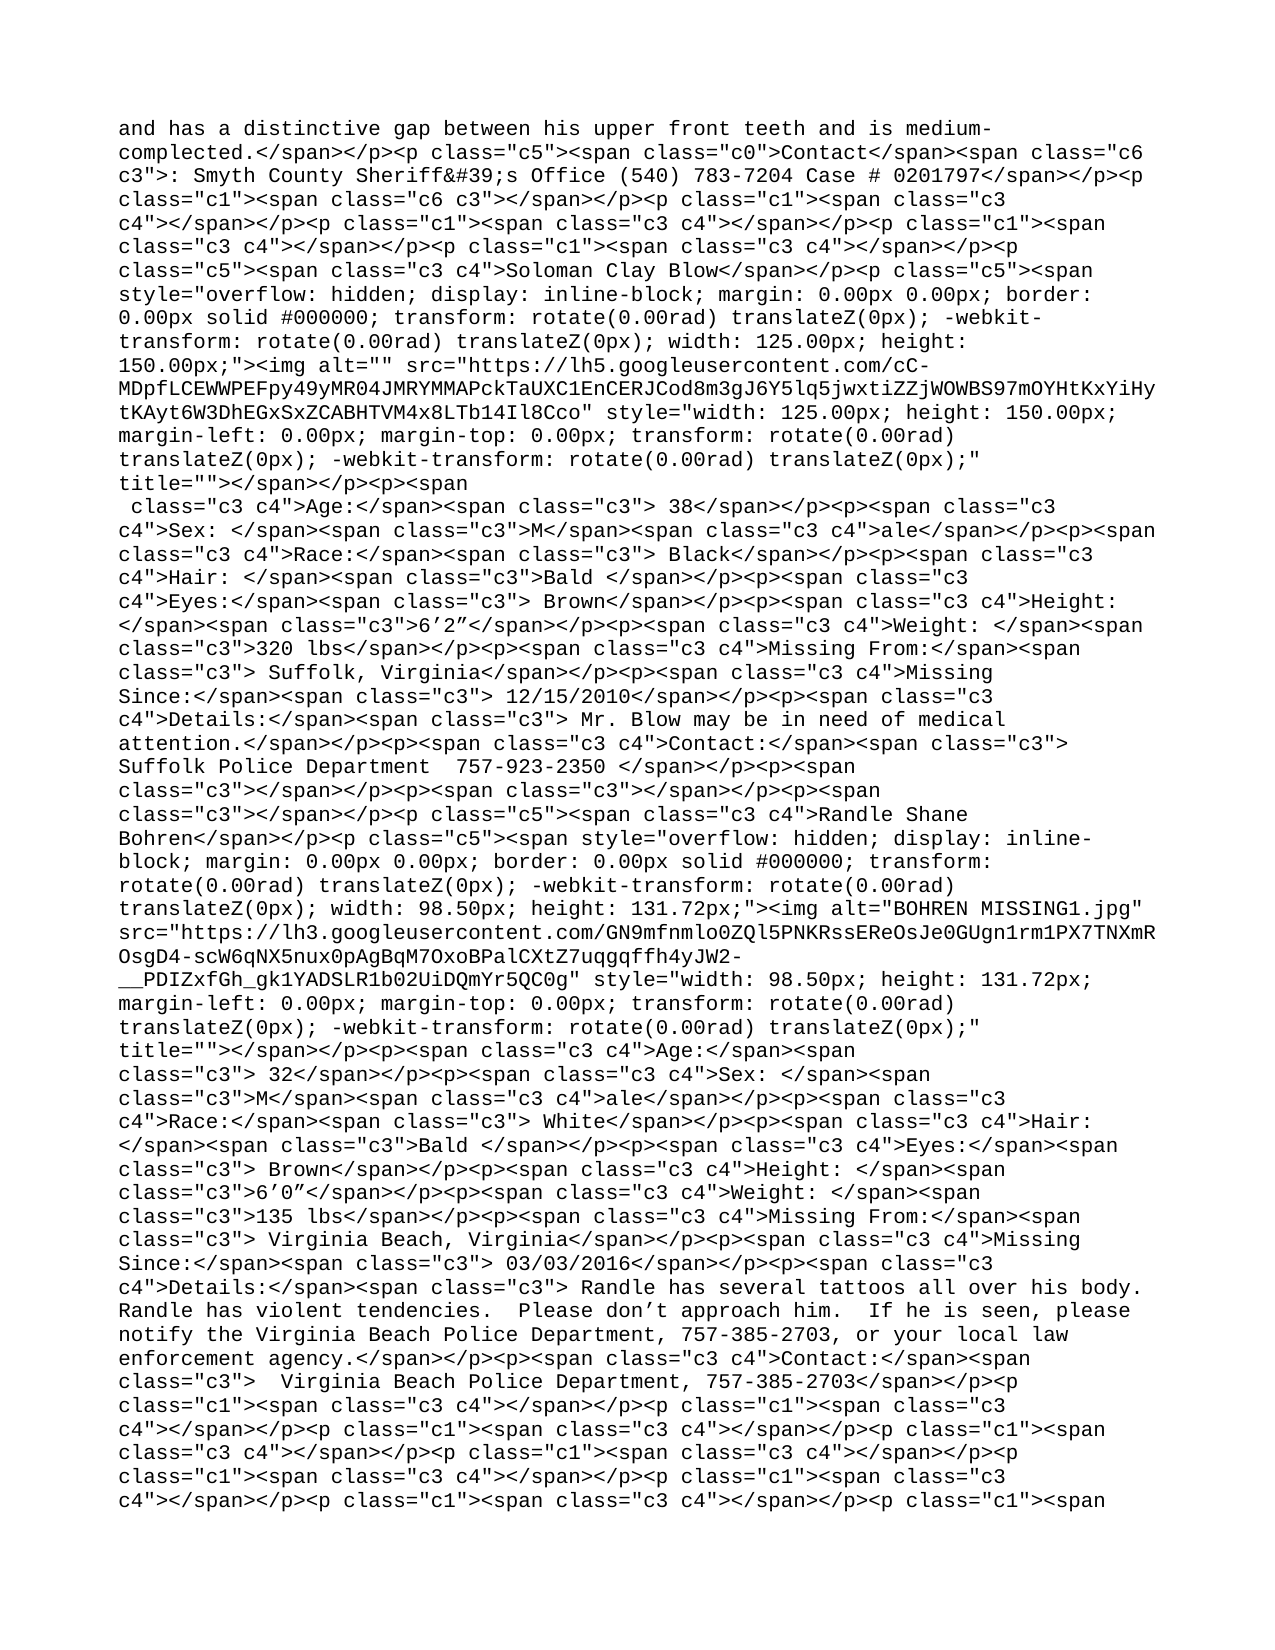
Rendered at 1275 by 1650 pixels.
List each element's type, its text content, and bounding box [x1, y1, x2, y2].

text and has a distinctive gap between his upper front teeth and is medium-complected.</span></p><p class="c5"><span class="c0">Contact</span><span class="c6 c3">: Smyth County Sheriff&#39;s Office (540) 783-7204 Case # 0201797</span></p><p class="c1"><span class="c6 c3"></span></p><p class="c1"><span class="c3 c4"></span></p><p class="c1"><span class="c3 c4"></span></p><p class="c1"><span class="c3 c4"></span></p><p class="c1"><span class="c3 c4"></span></p><p class="c5"><span class="c3 c4">Soloman Clay Blow</span></p><p class="c5"><span style="overflow: hidden; display: inline-block; margin: 0.00px 0.00px; border: 0.00px solid #000000; transform: rotate(0.00rad) translateZ(0px); -webkit-transform: rotate(0.00rad) translateZ(0px); width: 125.00px; height: 150.00px;"><img alt="" src="https://lh5.googleusercontent.com/cC-MDpfLCEWWPEFpy49yMR04JMRYMMAPckTaUXC1EnCERJCod8m3gJ6Y5lq5jwxtiZZjWOWBS97mOYHtKxYiHytKAyt6W3DhEGxSxZCABHTVM4x8LTb14Il8Cco" style="width: 125.00px; height: 150.00px; margin-left: 0.00px; margin-top: 0.00px; transform: rotate(0.00rad) translateZ(0px); -webkit-transform: rotate(0.00rad) translateZ(0px);" title=""></span></p><p><span [118, 118, 1157, 496]
text class="c3 c4">Age:</span><span class="c3"> 38</span></p><p><span class="c3 c4">Sex: </span><span class="c3">M</span><span class="c3 c4">ale</span></p><p><span class="c3 c4">Race:</span><span class="c3"> Black</span></p><p><span class="c3 c4">Hair: </span><span class="c3">Bald </span></p><p><span class="c3 c4">Eyes:</span><span class="c3"> Brown</span></p><p><span class="c3 c4">Height: </span><span class="c3">6’2”</span></p><p><span class="c3 c4">Weight: </span><span class="c3">320 lbs</span></p><p><span class="c3 c4">Missing From:</span><span class="c3"> Suffolk, Virginia</span></p><p><span class="c3 c4">Missing Since:</span><span class="c3"> 12/15/2010</span></p><p><span class="c3 c4">Details:</span><span class="c3"> Mr. Blow may be in need of medical attention.</span></p><p><span class="c3 c4">Contact:</span><span class="c3"> Suffolk Police Department 757-923-2350 </span></p><p><span class="c3"></span></p><p><span class="c3"></span></p><p><span class="c3"></span></p><p class="c5"><span class="c3 c4">Randle Shane Bohren</span></p><p class="c5"><span style="overflow: hidden; display: inline-block; margin: 0.00px 0.00px; border: 0.00px solid #000000; transform: rotate(0.00rad) translateZ(0px); -webkit-transform: rotate(0.00rad) translateZ(0px); width: 98.50px; height: 131.72px;"><img alt="BOHREN MISSING1.jpg" src="https://lh3.googleusercontent.com/GN9mfnmlo0ZQl5PNKRssEReOsJe0GUgn1rm1PX7TNXmROsgD4-scW6qNX5nux0pAgBqM7OxoBPalCXtZ7uqgqffh4yJW2-__PDIZxfGh_gk1YADSLR1b02UiDQmYr5QC0g" style="width: 98.50px; height: 131.72px; margin-left: 0.00px; margin-top: 0.00px; transform: rotate(0.00rad) translateZ(0px); -webkit-transform: rotate(0.00rad) translateZ(0px);" title=""></span></p><p><span class="c3 c4">Age:</span><span class="c3"> 32</span></p><p><span class="c3 c4">Sex: </span><span class="c3">M</span><span class="c3 c4">ale</span></p><p><span class="c3 c4">Race:</span><span class="c3"> White</span></p><p><span class="c3 c4">Hair: </span><span class="c3">Bald </span></p><p><span class="c3 c4">Eyes:</span><span class="c3"> Brown</span></p><p><span class="c3 c4">Height: </span><span class="c3">6’0”</span></p><p><span class="c3 c4">Weight: </span><span class="c3">135 lbs</span></p><p><span class="c3 c4">Missing From:</span><span class="c3"> Virginia Beach, Virginia</span></p><p><span class="c3 c4">Missing Since:</span><span class="c3"> 03/03/2016</span></p><p><span class="c3 c4">Details:</span><span class="c3"> Randle has several tattoos all over his body. Randle has violent tendencies. Please don’t approach him. If he is seen, please notify the Virginia Beach Police Department, 757-385-2703, or your local law enforcement agency.</span></p><p><span class="c3 c4">Contact:</span><span class="c3"> Virginia Beach Police Department, 757-385-2703</span></p><p class="c1"><span class="c3 c4"></span></p><p class="c1"><span class="c3 c4"></span></p><p class="c1"><span class="c3 c4"></span></p><p class="c1"><span class="c3 c4"></span></p><p class="c1"><span class="c3 c4"></span></p><p class="c1"><span class="c3 c4"></span></p><p class="c1"><span class="c3 c4"></span></p><p class="c1"><span class="c3 c4"></span></p><p class="c1"><span [118, 496, 1157, 1513]
